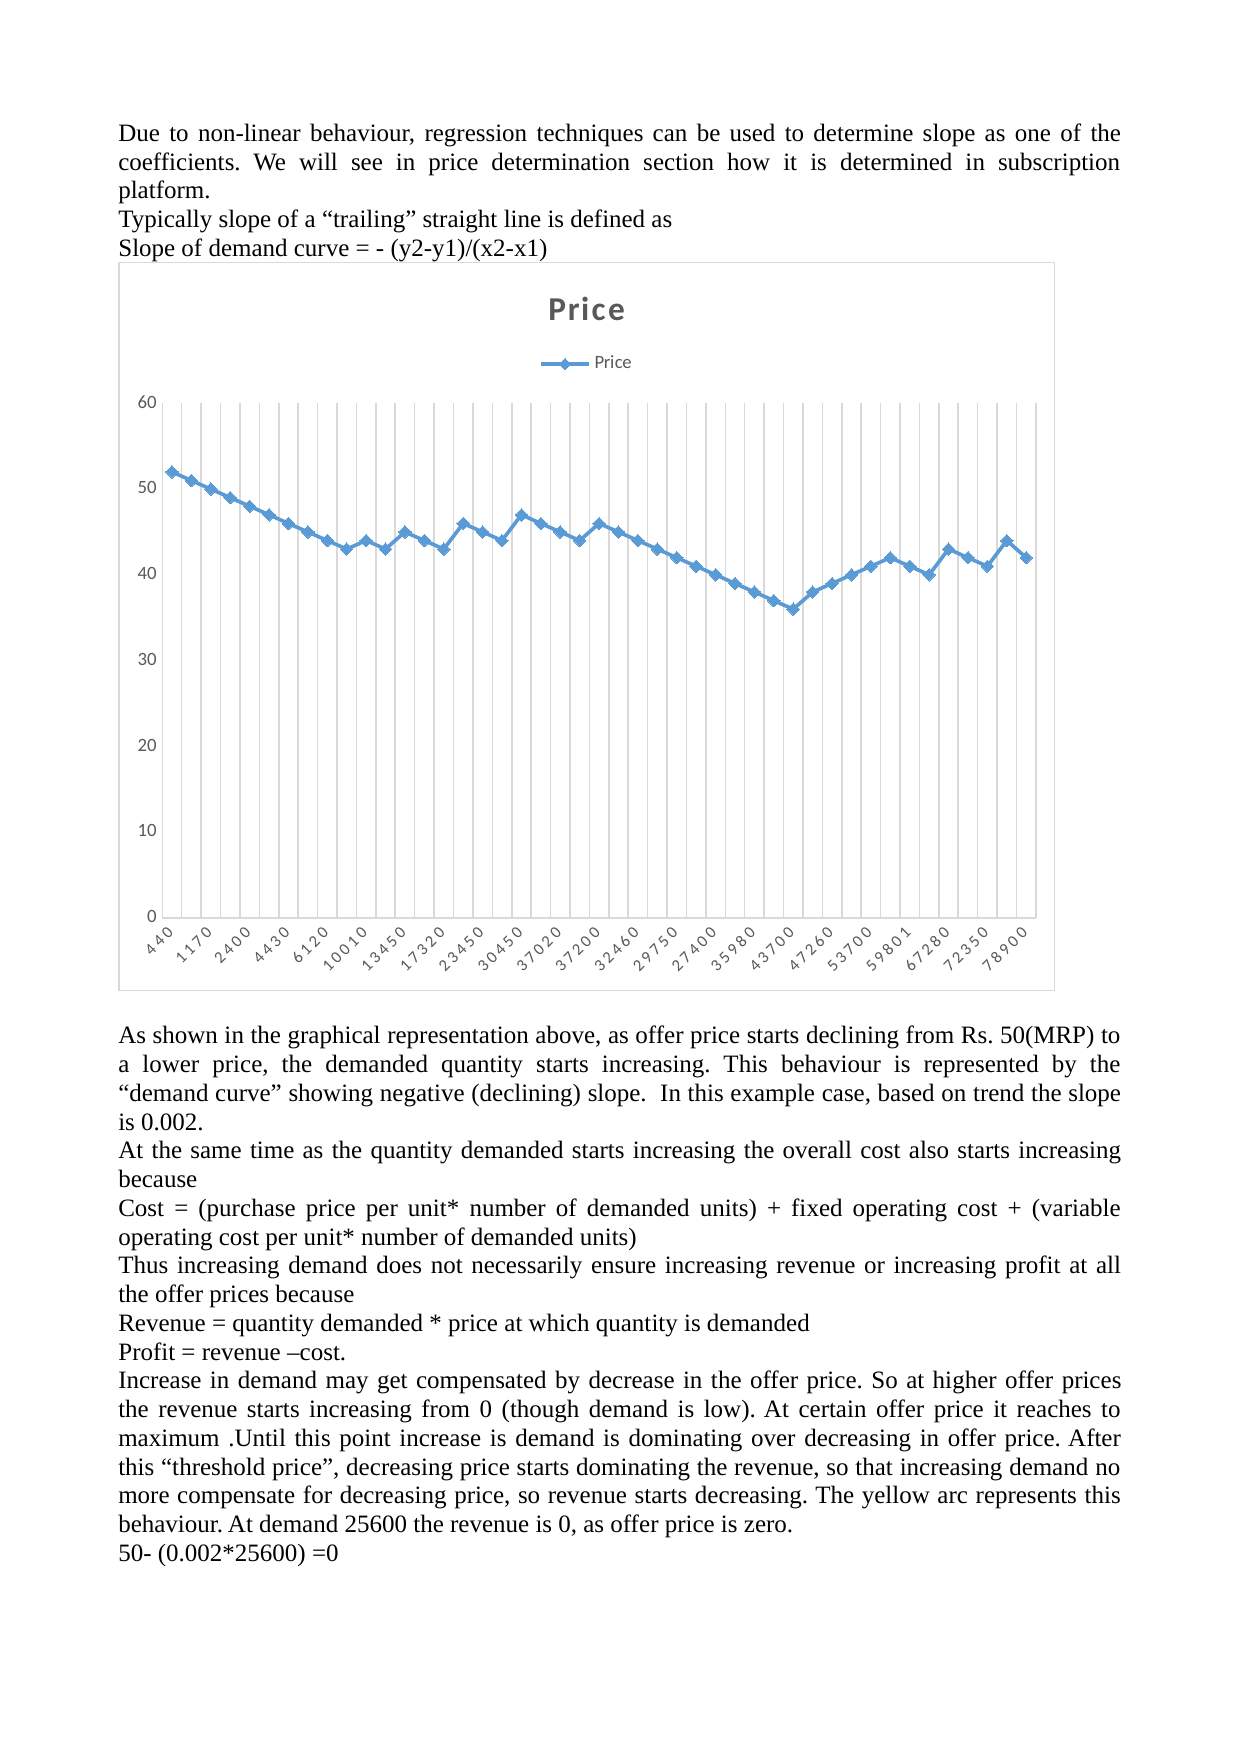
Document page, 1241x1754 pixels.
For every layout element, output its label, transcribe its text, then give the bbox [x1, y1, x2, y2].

text Slope of demand curve = - (y2-y1)/(x2-x1) [118, 233, 1122, 262]
text Revenue = quantity demanded * price at which quantity is demanded [118, 1308, 1122, 1337]
text Profit = revenue –cost. [118, 1337, 1122, 1365]
text Due to non-linear behaviour, regression techniques can be used to determine slope as one of the coefficients. We will see in price determination section how it is determined in subscription platform. [118, 118, 1122, 204]
text 50- (0.002*25600) =0 [118, 1538, 1122, 1567]
text Typically slope of a “trailing” straight line is defined as [118, 204, 1122, 233]
text Thus increasing demand does not necessarily ensure increasing revenue or increasing profit at all the offer prices because [118, 1250, 1122, 1308]
text As shown in the graphical representation above, as offer price starts declining from Rs. 50(MRP) to a lower price, the demanded quantity starts increasing. This behaviour is represented by the “demand curve” showing negative (declining) slope. In this example case, based on trend the slope is 0.002. [118, 1020, 1122, 1135]
text At the same time as the quantity demanded starts increasing the overall cost also starts increasing because [118, 1135, 1122, 1193]
text Increase in demand may get compensated by decrease in the offer price. So at higher offer prices the revenue starts increasing from 0 (though demand is low). At certain offer price it reaches to maximum .Until this point increase is demand is dominating over decreasing in offer price. After this “threshold price”, decreasing price starts dominating the revenue, so that increasing demand no more compensate for decreasing price, so revenue starts decreasing. The yellow arc represents this behaviour. At demand 25600 the revenue is 0, as offer price is zero. [118, 1365, 1122, 1538]
text Cost = (purchase price per unit* number of demanded units) + fixed operating cost + (variable operating cost per unit* number of demanded units) [118, 1193, 1122, 1250]
